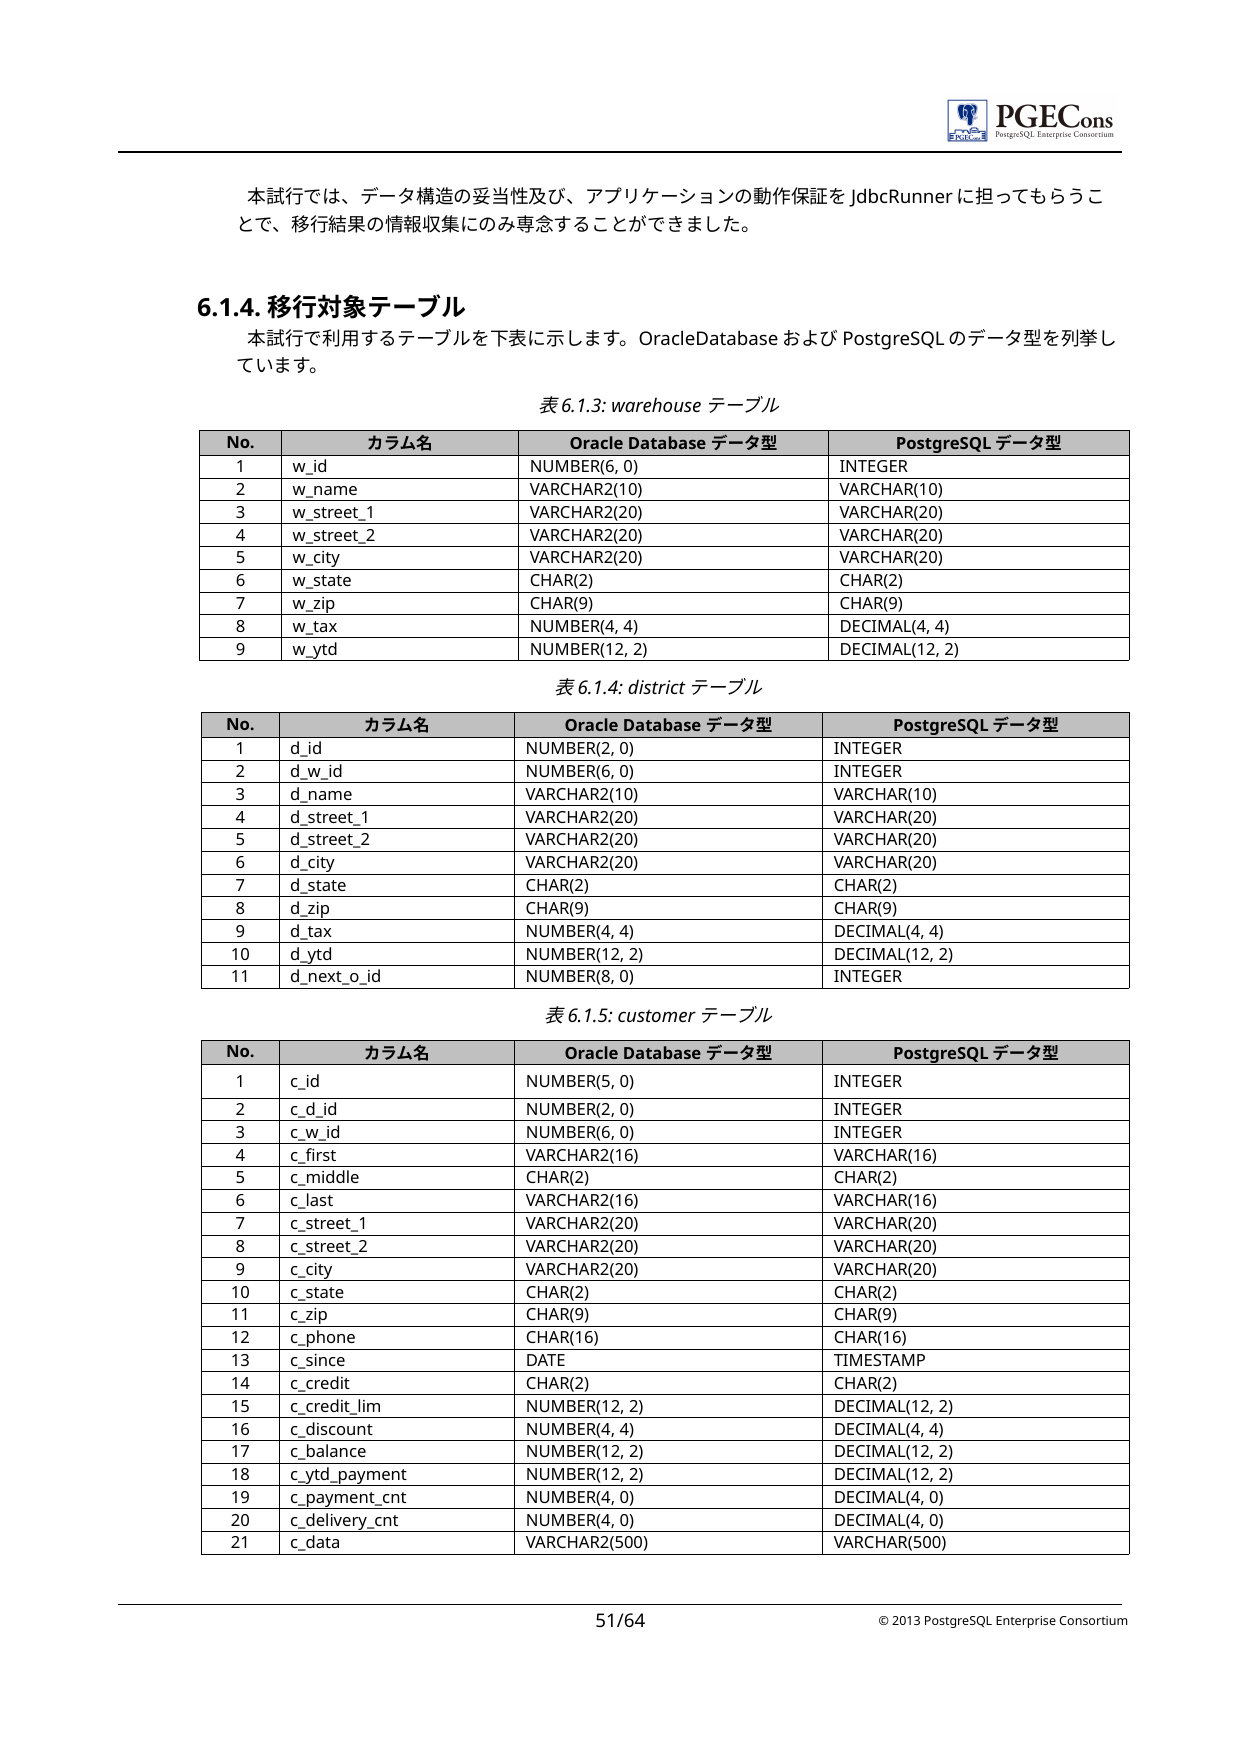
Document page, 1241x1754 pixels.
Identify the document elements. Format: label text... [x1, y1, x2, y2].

table_cell d_zip [280, 897, 514, 919]
table_cell 19 [202, 1486, 279, 1508]
table_cell CHAR(9) [515, 897, 822, 919]
table_cell 2 [202, 761, 279, 782]
table_cell DECIMAL(4, 0) [823, 1486, 1129, 1508]
table_cell VARCHAR(20) [829, 501, 1129, 523]
table_cell VARCHAR2(20) [515, 806, 822, 828]
table_cell w_zip [282, 593, 518, 614]
table_cell w_id [282, 456, 518, 477]
table_cell 7 [202, 1213, 279, 1234]
table_cell 17 [202, 1441, 279, 1463]
table_header No. [200, 431, 281, 455]
table_cell 9 [202, 920, 279, 942]
table_cell DECIMAL(4, 0) [823, 1509, 1129, 1531]
table_cell CHAR(9) [515, 1304, 822, 1326]
table_cell 7 [200, 593, 281, 614]
table_cell VARCHAR2(500) [515, 1532, 822, 1554]
table_cell 21 [202, 1532, 279, 1554]
table_cell CHAR(16) [515, 1327, 822, 1348]
table_cell 4 [200, 524, 281, 546]
table_cell d_state [280, 875, 514, 896]
table_cell CHAR(9) [823, 897, 1129, 919]
table_cell VARCHAR2(20) [519, 524, 828, 546]
table_cell 8 [202, 897, 279, 919]
table_cell CHAR(9) [519, 593, 828, 614]
table_cell 5 [202, 1167, 279, 1189]
table_cell VARCHAR(500) [823, 1532, 1129, 1554]
table_cell c_discount [280, 1418, 514, 1440]
table_cell DECIMAL(12, 2) [829, 638, 1129, 660]
table_cell CHAR(2) [823, 875, 1129, 896]
table_cell 13 [202, 1350, 279, 1371]
table_cell 10 [202, 943, 279, 965]
table_cell NUMBER(12, 2) [515, 1441, 822, 1463]
table_cell d_ytd [280, 943, 514, 965]
table_cell c_middle [280, 1167, 514, 1189]
table_cell d_w_id [280, 761, 514, 782]
table_cell CHAR(9) [829, 593, 1129, 614]
table_cell VARCHAR(20) [823, 806, 1129, 828]
table_cell 6 [200, 570, 281, 592]
table_header カラム名 [282, 431, 518, 455]
table_cell NUMBER(12, 2) [515, 1395, 822, 1417]
text 本試行で利用するテーブルを下表に示します。OracleDatabaseおよびPostgreSQLのデータ型を列挙しています。 [236, 324, 1122, 378]
table_cell VARCHAR2(20) [515, 1236, 822, 1257]
table_cell NUMBER(6, 0) [515, 1121, 822, 1143]
table_cell VARCHAR(20) [823, 1213, 1129, 1234]
table_cell 3 [202, 783, 279, 805]
table_cell TIMESTAMP [823, 1350, 1129, 1371]
table_cell 12 [202, 1327, 279, 1348]
table_cell NUMBER(12, 2) [515, 1464, 822, 1485]
table_cell VARCHAR(20) [829, 524, 1129, 546]
table_cell c_data [280, 1532, 514, 1554]
table_cell DATE [515, 1350, 822, 1371]
table_cell c_payment_cnt [280, 1486, 514, 1508]
table_cell NUMBER(6, 0) [515, 761, 822, 782]
table_cell 10 [202, 1281, 279, 1303]
table_cell w_ytd [282, 638, 518, 660]
table_cell 11 [202, 1304, 279, 1326]
table_cell 1 [200, 456, 281, 477]
table_cell 1 [202, 738, 279, 759]
table_cell c_balance [280, 1441, 514, 1463]
table_cell INTEGER [823, 738, 1129, 759]
table_cell VARCHAR2(20) [519, 501, 828, 523]
table_cell VARCHAR(20) [823, 852, 1129, 873]
table_header PostgreSQLデータ型 [823, 713, 1129, 737]
table_cell c_city [280, 1258, 514, 1280]
table_cell VARCHAR(10) [829, 479, 1129, 500]
text 本試行では、データ構造の妥当性及び、アプリケーションの動作保証をJdbcRunnerに担ってもらうことで、移行結果の情報収集にのみ専念することができました。 [236, 182, 1122, 236]
table_cell 5 [200, 547, 281, 569]
table_cell w_street_2 [282, 524, 518, 546]
table_cell c_d_id [280, 1099, 514, 1120]
table_cell NUMBER(12, 2) [515, 943, 822, 965]
table_cell CHAR(16) [823, 1327, 1129, 1348]
table_cell INTEGER [823, 1121, 1129, 1143]
table_header カラム名 [280, 1041, 514, 1064]
table_cell VARCHAR(20) [823, 1236, 1129, 1257]
table_cell CHAR(2) [515, 1372, 822, 1394]
table_cell d_street_2 [280, 829, 514, 851]
table_cell c_credit_lim [280, 1395, 514, 1417]
table_cell 9 [200, 638, 281, 660]
table_cell c_ytd_payment [280, 1464, 514, 1485]
table_header Oracle Database データ型 [515, 713, 822, 737]
table_cell VARCHAR(20) [829, 547, 1129, 569]
table_cell VARCHAR2(20) [519, 547, 828, 569]
table_cell NUMBER(4, 0) [515, 1486, 822, 1508]
table_cell CHAR(2) [823, 1281, 1129, 1303]
table_cell c_delivery_cnt [280, 1509, 514, 1531]
text 表 6.1.5: customerテーブル [197, 1000, 1122, 1027]
text 表 6.1.4: districtテーブル [197, 673, 1122, 700]
table_cell 9 [202, 1258, 279, 1280]
table_cell NUMBER(4, 4) [515, 920, 822, 942]
table_cell VARCHAR(10) [823, 783, 1129, 805]
table_cell d_name [280, 783, 514, 805]
table_cell INTEGER [829, 456, 1129, 477]
table_header PostgreSQLデータ型 [829, 431, 1129, 455]
table_cell c_credit [280, 1372, 514, 1394]
table_cell 15 [202, 1395, 279, 1417]
table_cell d_city [280, 852, 514, 873]
table_cell 11 [202, 966, 279, 988]
table_cell c_first [280, 1144, 514, 1166]
table_cell c_id [280, 1065, 514, 1098]
table_header No. [202, 713, 279, 737]
table_cell c_street_1 [280, 1213, 514, 1234]
table_cell VARCHAR2(20) [515, 1213, 822, 1234]
table_cell 2 [200, 479, 281, 500]
table_cell NUMBER(4, 4) [515, 1418, 822, 1440]
table_cell 18 [202, 1464, 279, 1485]
table_cell c_w_id [280, 1121, 514, 1143]
table_cell c_state [280, 1281, 514, 1303]
table_header No. [202, 1041, 279, 1064]
table_cell INTEGER [823, 966, 1129, 988]
table_header Oracle Database データ型 [519, 431, 828, 455]
table_cell VARCHAR(16) [823, 1144, 1129, 1166]
table_cell 8 [200, 615, 281, 637]
table_cell NUMBER(8, 0) [515, 966, 822, 988]
table_cell CHAR(2) [829, 570, 1129, 592]
table_cell NUMBER(6, 0) [519, 456, 828, 477]
table_cell DECIMAL(12, 2) [823, 1441, 1129, 1463]
table_cell d_street_1 [280, 806, 514, 828]
table_cell NUMBER(5, 0) [515, 1065, 822, 1098]
table_cell CHAR(2) [823, 1167, 1129, 1189]
table_cell DECIMAL(12, 2) [823, 943, 1129, 965]
table_cell w_tax [282, 615, 518, 637]
table_cell 20 [202, 1509, 279, 1531]
table_cell 5 [202, 829, 279, 851]
table_cell VARCHAR2(16) [515, 1190, 822, 1212]
table_cell 14 [202, 1372, 279, 1394]
table_cell VARCHAR2(10) [519, 479, 828, 500]
table_cell CHAR(9) [823, 1304, 1129, 1326]
table_cell VARCHAR(16) [823, 1190, 1129, 1212]
table_cell 2 [202, 1099, 279, 1120]
table_cell w_state [282, 570, 518, 592]
table_cell DECIMAL(4, 4) [823, 1418, 1129, 1440]
subtitle 移行対象テーブル [197, 287, 1122, 324]
table_cell d_id [280, 738, 514, 759]
table_cell c_street_2 [280, 1236, 514, 1257]
table_cell CHAR(2) [515, 1281, 822, 1303]
table_header PostgreSQLデータ型 [823, 1041, 1129, 1064]
table_cell DECIMAL(12, 2) [823, 1395, 1129, 1417]
table_cell 7 [202, 875, 279, 896]
table_cell INTEGER [823, 1099, 1129, 1120]
table_cell 1 [202, 1065, 279, 1098]
picture [941, 94, 1119, 147]
table_header Oracle Database データ型 [515, 1041, 822, 1064]
table_cell DECIMAL(4, 4) [829, 615, 1129, 637]
table_cell NUMBER(4, 4) [519, 615, 828, 637]
table_cell VARCHAR(20) [823, 1258, 1129, 1280]
table_cell d_next_o_id [280, 966, 514, 988]
table_cell 4 [202, 806, 279, 828]
table_cell 3 [200, 501, 281, 523]
table_cell CHAR(2) [515, 1167, 822, 1189]
table_cell 3 [202, 1121, 279, 1143]
table_cell DECIMAL(12, 2) [823, 1464, 1129, 1485]
table_cell c_last [280, 1190, 514, 1212]
table_cell CHAR(2) [823, 1372, 1129, 1394]
table_cell CHAR(2) [515, 875, 822, 896]
table_header カラム名 [280, 713, 514, 737]
table_cell INTEGER [823, 1065, 1129, 1098]
table_cell NUMBER(4, 0) [515, 1509, 822, 1531]
table_cell 4 [202, 1144, 279, 1166]
table_cell d_tax [280, 920, 514, 942]
text 表 6.1.3: warehouseテーブル [197, 391, 1122, 418]
table_cell DECIMAL(4, 4) [823, 920, 1129, 942]
table_cell VARCHAR2(20) [515, 1258, 822, 1280]
table_cell NUMBER(2, 0) [515, 1099, 822, 1120]
table_cell 16 [202, 1418, 279, 1440]
table_cell 6 [202, 852, 279, 873]
table_cell VARCHAR(20) [823, 829, 1129, 851]
table_cell VARCHAR2(16) [515, 1144, 822, 1166]
table_cell VARCHAR2(20) [515, 852, 822, 873]
table_cell VARCHAR2(20) [515, 829, 822, 851]
table_cell w_street_1 [282, 501, 518, 523]
table_cell 6 [202, 1190, 279, 1212]
table_cell c_zip [280, 1304, 514, 1326]
table_cell VARCHAR2(10) [515, 783, 822, 805]
table_cell w_city [282, 547, 518, 569]
table_cell w_name [282, 479, 518, 500]
table_cell c_since [280, 1350, 514, 1371]
table_cell INTEGER [823, 761, 1129, 782]
table_cell NUMBER(12, 2) [519, 638, 828, 660]
table_cell 8 [202, 1236, 279, 1257]
table_cell NUMBER(2, 0) [515, 738, 822, 759]
table_cell CHAR(2) [519, 570, 828, 592]
table_cell c_phone [280, 1327, 514, 1348]
